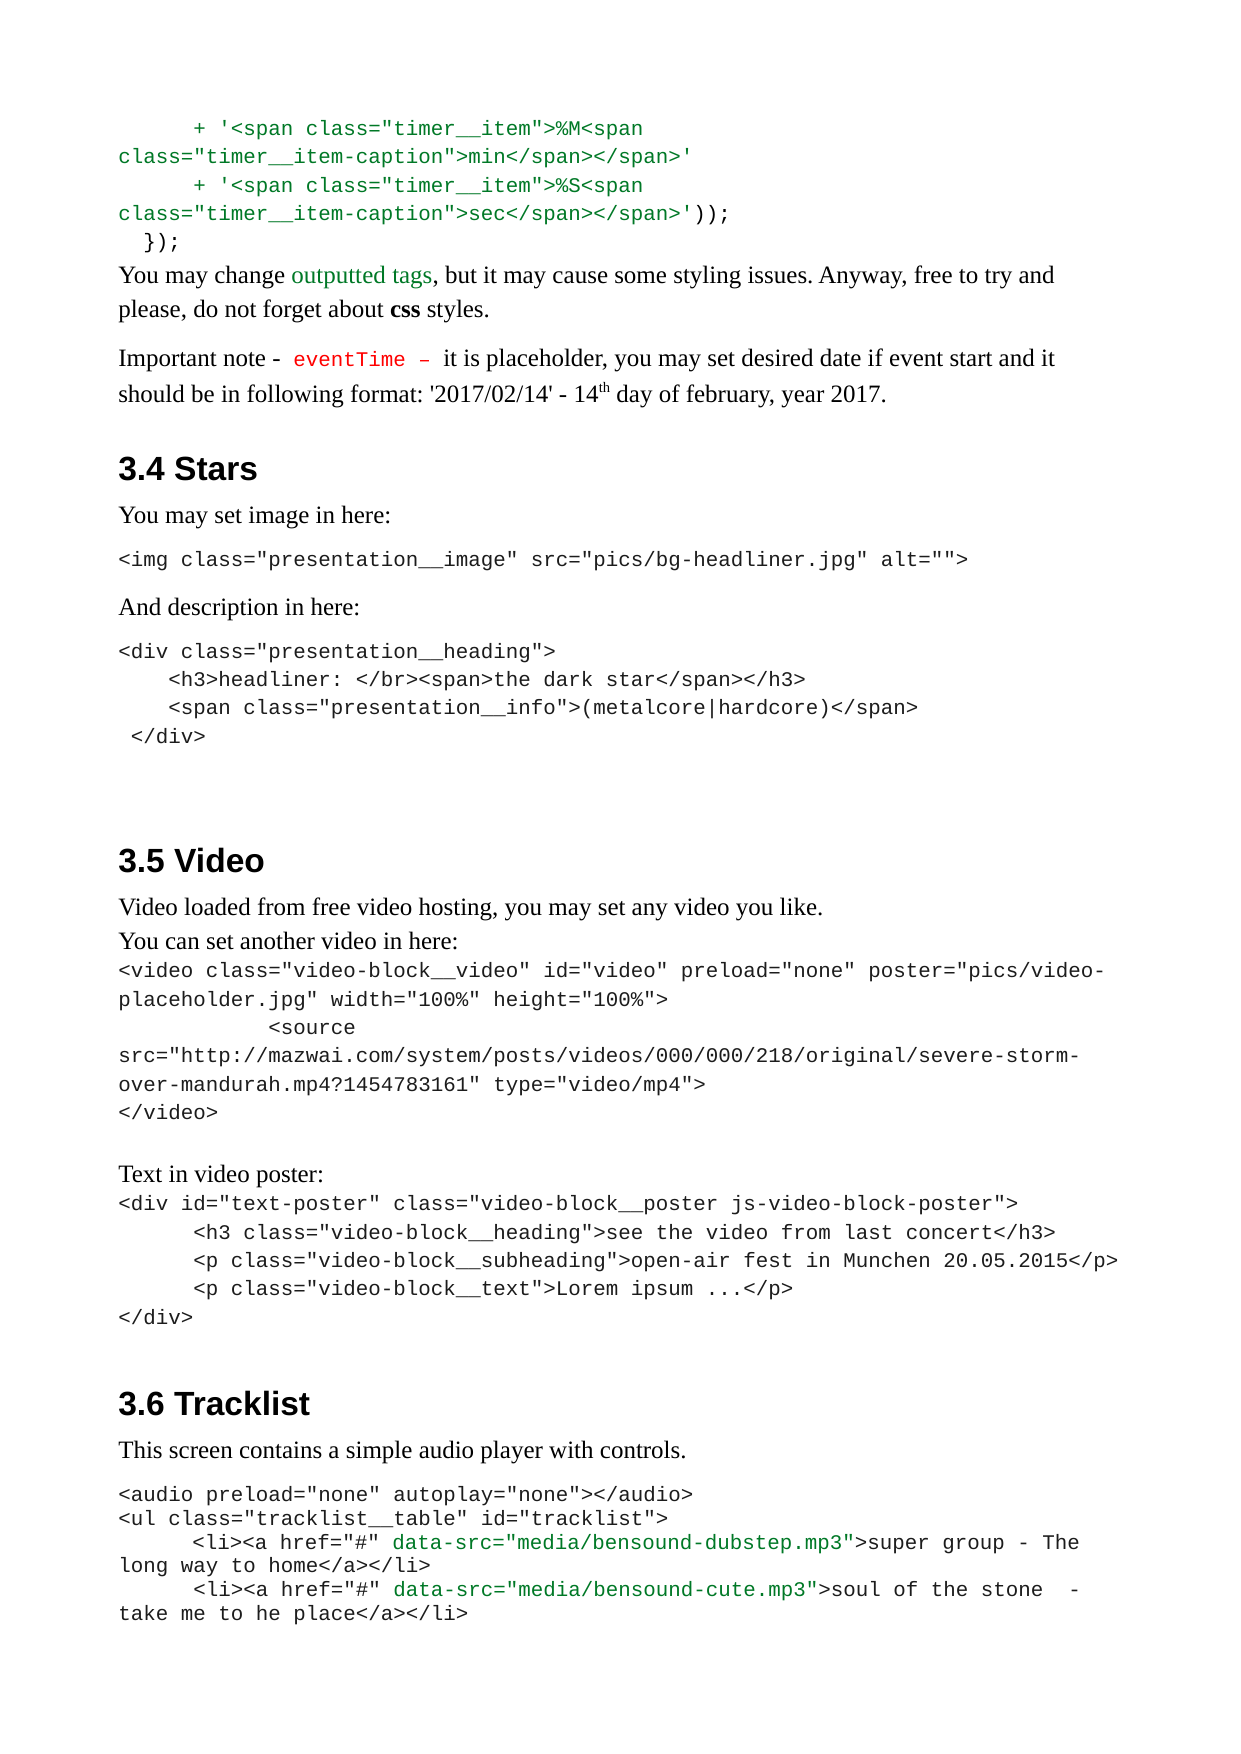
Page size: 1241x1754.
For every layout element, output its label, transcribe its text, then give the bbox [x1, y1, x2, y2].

text <div id="text-poster" class="video-block__poster js-video-block-poster"> [118, 1193, 1122, 1217]
text Important note - eventTime – it is placeholder, you may set desired date if event start and it should be in following format: '2017/02/14' - 14th day of february, year 2017. [118, 343, 1122, 407]
subtitle 3.5 Video [118, 840, 1122, 879]
text </div> [118, 1307, 1122, 1330]
text <h3>headliner: </br><span>the dark star</span></h3> [118, 669, 1122, 693]
text You may change outputted tags, but it may cause some styling issues. Anyway, free to try and please, do not forget about css styles. [118, 260, 1122, 323]
text <h3 class="video-block__heading">see the video from last concert</h3> [118, 1222, 1122, 1245]
text + '<span class="timer__item">%S<span class="timer__item-caption">sec</span></span>')); [118, 175, 1122, 227]
text This screen contains a simple audio player with controls. [118, 1435, 1122, 1464]
text <img class="presentation__image" src="pics/bg-headliner.jpg" alt=""> [118, 549, 1122, 572]
text You may set image in here: [118, 500, 1122, 528]
text <audio preload="none" autoplay="none"></audio> [118, 1484, 1122, 1508]
text }); [118, 231, 1122, 255]
text <source src="http://mazwai.com/system/posts/videos/000/000/218/original/severe-storm-over-mandurah.mp4?1454783161" type="video/mp4"> [118, 1017, 1122, 1097]
text <p class="video-block__text">Lorem ipsum ...</p> [118, 1278, 1122, 1302]
subtitle 3.4 Stars [118, 448, 1122, 487]
text You can set another video in here: [118, 926, 1122, 955]
text Video loaded from free video hosting, you may set any video you like. [118, 892, 1122, 920]
text <p class="video-block__subheading">open-air fest in Munchen 20.05.2015</p> [118, 1250, 1122, 1274]
text + '<span class="timer__item">%M<span class="timer__item-caption">min</span></span>' [118, 118, 1122, 170]
text Text in video poster: [118, 1159, 1122, 1188]
text And description in here: [118, 592, 1122, 620]
text <video class="video-block__video" id="video" preload="none" poster="pics/video-placeholder.jpg" width="100%" height="100%"> [118, 961, 1122, 1012]
text </div> [118, 726, 1122, 749]
text <ul class="tracklist__table" id="tracklist"> [118, 1508, 1122, 1532]
text </video> [118, 1102, 1122, 1126]
text <li><a href="#" data-src="media/bensound-dubstep.mp3">super group - The long way to home</a></li> [118, 1532, 1122, 1579]
subtitle 3.6 Tracklist [118, 1384, 1122, 1423]
text <div class="presentation__heading"> [118, 641, 1122, 664]
text <span class="presentation__info">(metalcore|hardcore)</span> [118, 697, 1122, 721]
text <li><a href="#" data-src="media/bensound-cute.mp3">soul of the stone - take me to he place</a></li> [118, 1579, 1122, 1626]
